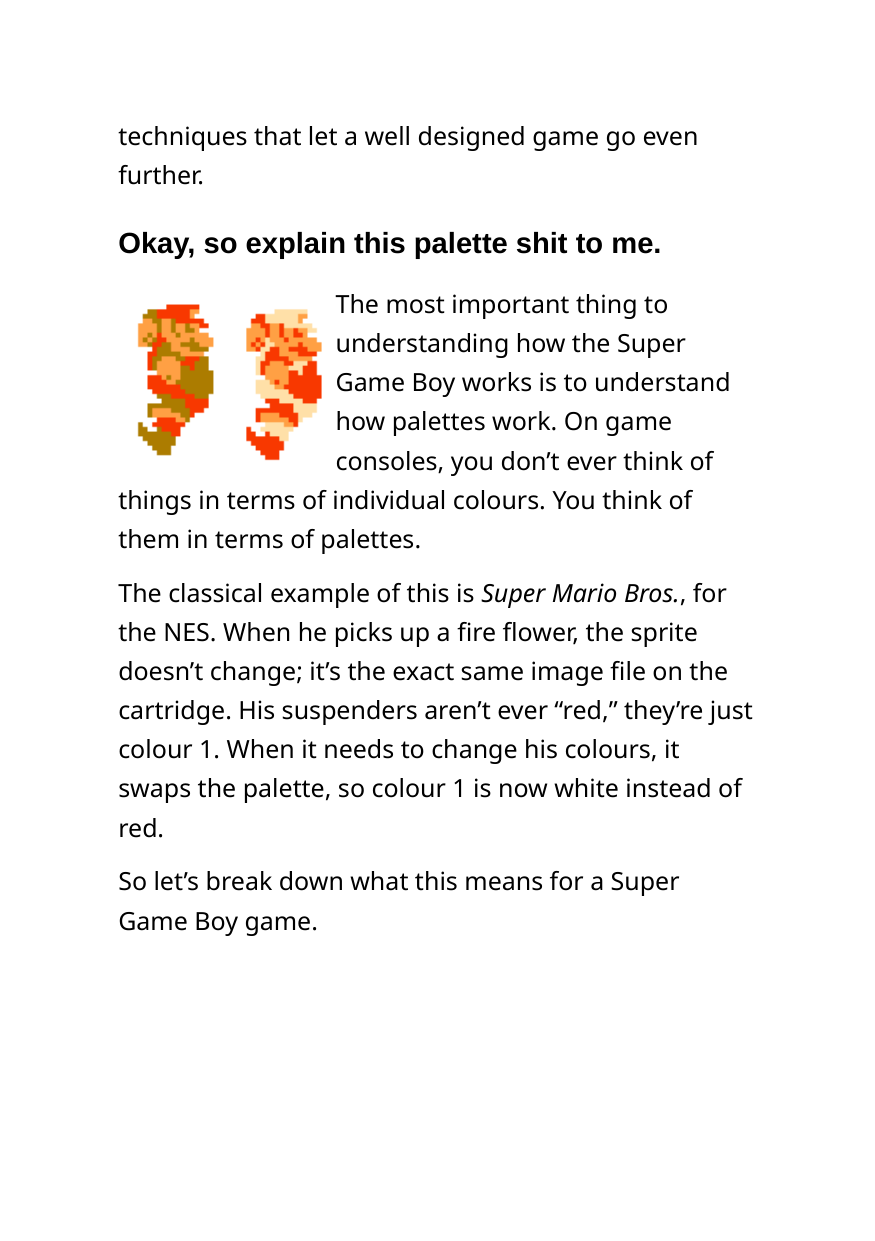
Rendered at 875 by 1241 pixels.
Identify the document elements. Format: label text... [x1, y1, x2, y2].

subtitle Okay, so explain this palette shit to me. [118, 226, 756, 259]
text techniques that let a well designed game go even further. [118, 118, 756, 191]
text The most important thing to understanding how the Super Game Boy works is to understand how palettes work. On game consoles, you don’t ever think of things in terms of individual colours. You think of them in terms of palettes. [118, 287, 756, 556]
picture [118, 297, 336, 468]
text So let’s break down what this means for a Super Game Boy game. [118, 864, 756, 937]
text The classical example of this is Super Mario Bros., for the NES. When he picks up a fire flower, the sprite doesn’t change; it’s the exact same image file on the cartridge. His suspenders aren’t ever “red,” they’re just colour 1. When it needs to change his colours, it swaps the palette, so colour 1 is now white instead of red. [118, 575, 756, 844]
